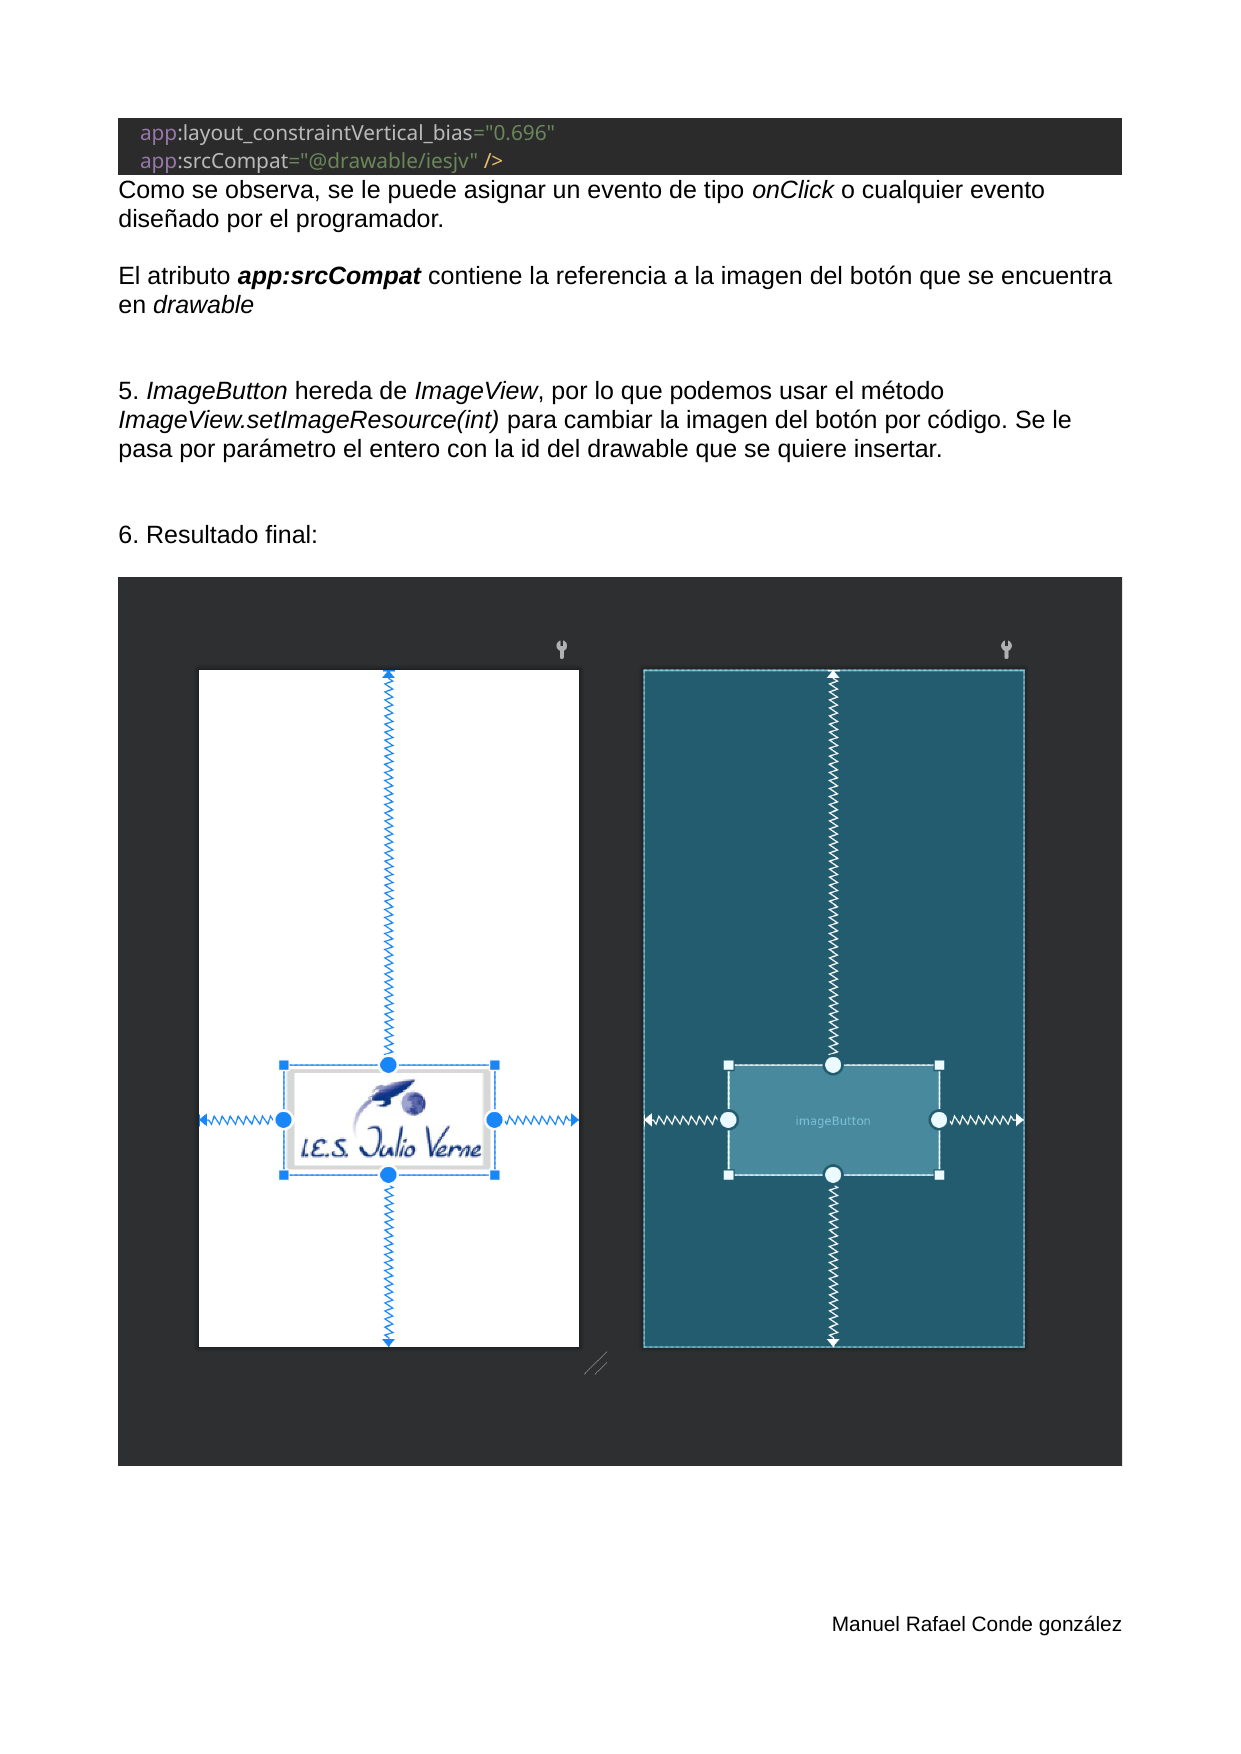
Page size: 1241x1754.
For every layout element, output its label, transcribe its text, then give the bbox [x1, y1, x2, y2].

text 6. Resultado final: [118, 520, 1122, 549]
text 5. ImageButton hereda de ImageView, por lo que podemos usar el método ImageView.setImageResource(int) para cambiar la imagen del botón por código. Se le pasa por parámetro el entero con la id del drawable que se quiere insertar. [118, 376, 1122, 462]
text app:layout_constraintVertical_bias="0.696" app:srcCompat="@drawable/iesjv" /> [118, 118, 1122, 175]
text El atributo app:srcCompat contiene la referencia a la imagen del botón que se encuentra en drawable [118, 261, 1122, 319]
picture [118, 577, 1123, 1466]
text Como se observa, se le puede asignar un evento de tipo onClick o cualquier evento diseñado por el programador. [118, 175, 1122, 232]
